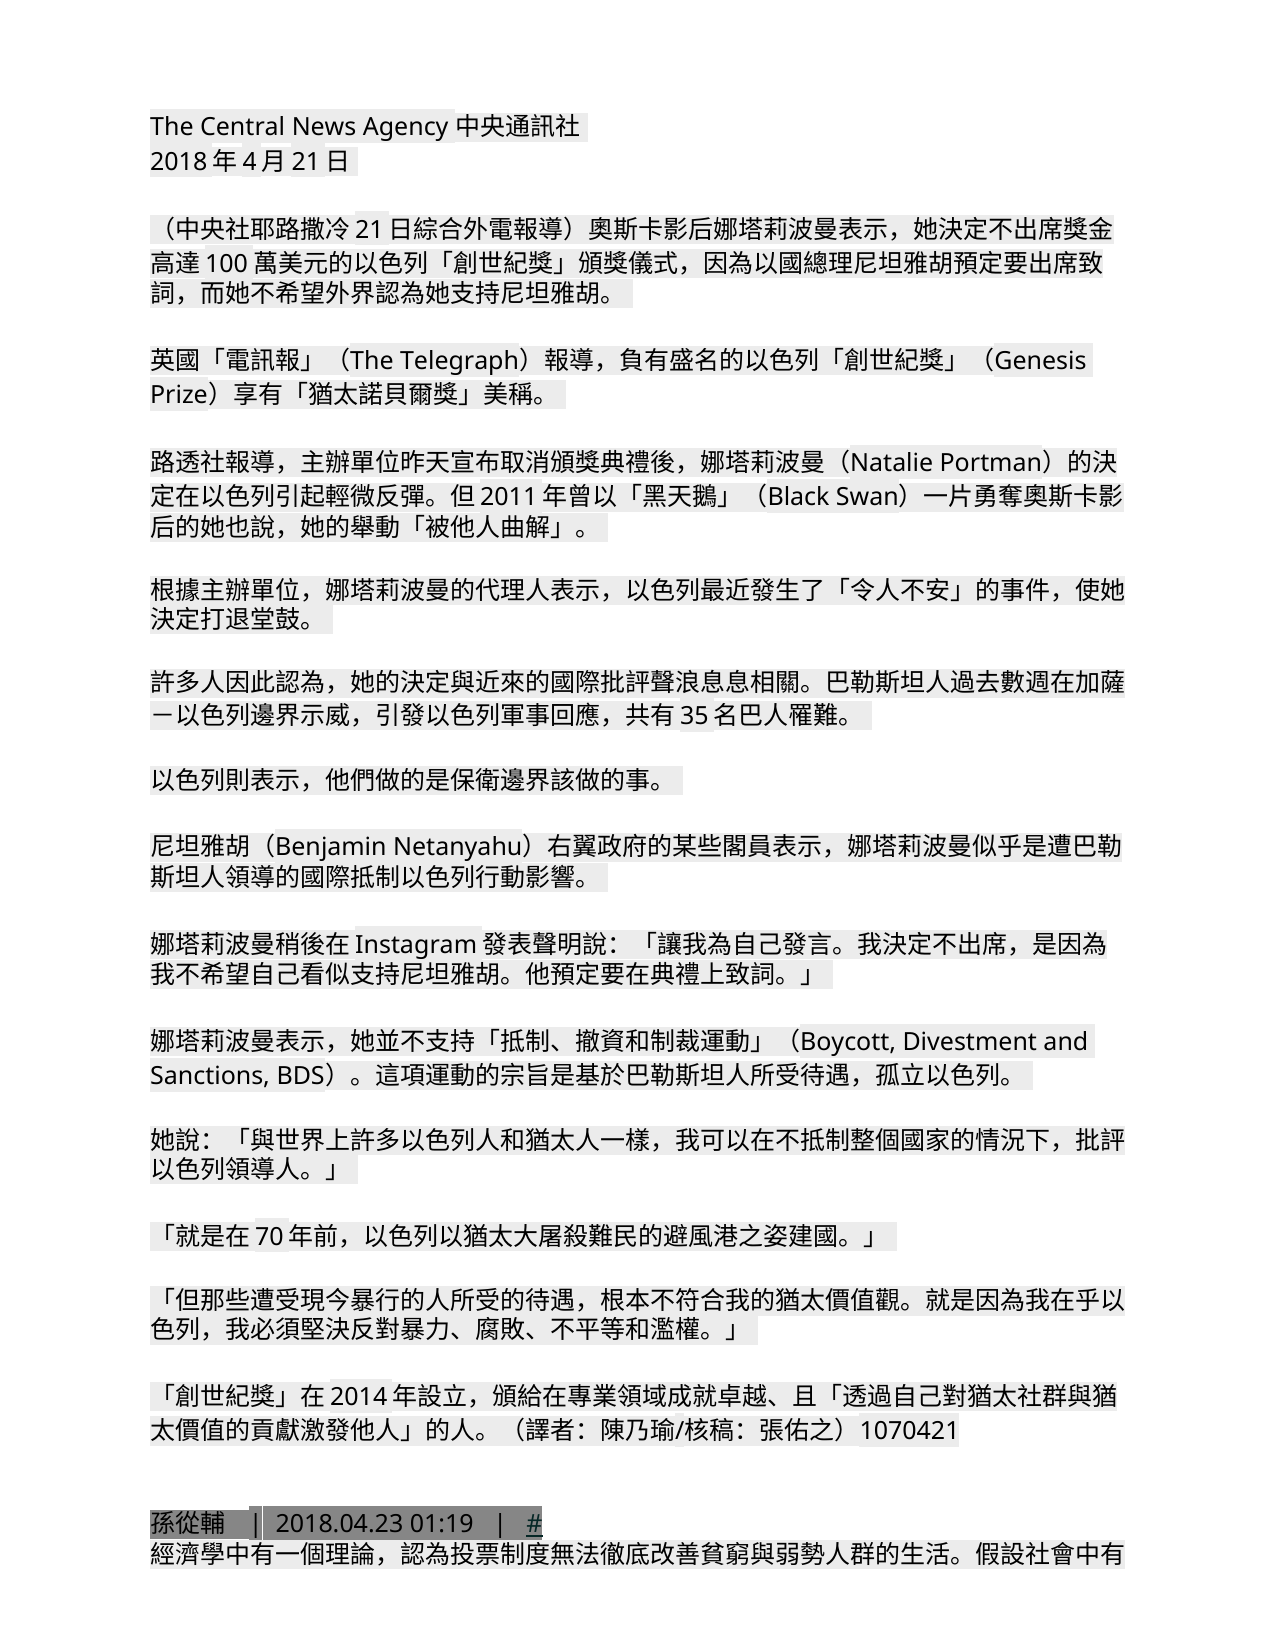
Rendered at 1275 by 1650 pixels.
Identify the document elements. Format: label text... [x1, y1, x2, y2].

text 經濟學中有一個理論，認為投票制度無法徹底改善貧窮與弱勢人群的生活。假設社會中有 [150, 1540, 1125, 1569]
text 娜塔莉波曼就是 "哥雅畫作下的女孩"(Goya's Ghosts) 的女主角。不過，導演米洛斯佛曼 (Miloš Forman) 卻於數天前(4月13日)過世了。 米洛斯佛曼是Emir Kusturica在 FAMU (捷克的一所電影與藝術大學) 的學長，兩人是好朋友，但米洛斯佛曼比較親美，Kusturica 強烈反美。南斯拉夫內戰時，Kusturica 一家淪為難民，在米洛斯佛曼的協助下，前往美國哥倫比亞大學任教，當時米洛斯佛曼就已經是該所大學的教授 (1977年便已歸化為美國籍)。幾年後，美國持續發動各種侵略戰爭，包括柯索沃戰爭，Kustturica 旋即又離開美國，他說他不願意繳稅給美國來殺害自己的同胞。 米洛斯佛曼就是阿瑪迪斯、飛越杜鵑窩、毛髮 (Hair)、1997情色風暴 (The People vs. Larry Flynt)、哥雅畫作下的女孩等傳世作品的導演。捷克人。人們常說他的父母於二戰時雙雙死於納粹集中營，父親是反納粹地下組織成員，散發傳單時遭到蓋世太保的逮捕，遭到酷刑，母親不久後亦死於集中營。當時米洛斯佛曼才十歲出頭，由幾位叔叔及父母友人輪流扶養長大。 直到青少年時期，米洛斯佛曼才發現，原來生父另有其人，是一位建築師，亦曾經被送入集中營，但存活下來。 米洛斯佛曼從年輕時拍片就屢屢被查禁，1968年，蘇聯等國五十萬大軍入侵捷克，米洛斯佛曼當時任職於捷克一家電影公司，不知道為什麼，可能是思想不正確，突然遭到開除，於是便逃往美國，幾年後取得美國公民身份，並長久在哥倫比亞大學任教。 我記得，進入八零年代，東歐電影逐漸解禁，並且來到西方世界時，有人曾經這麼說："當西方電影導演看到東歐電影藝術的偉大時，至少會有三分之二的西方導演很可能會自卑得想要上吊自殺。" 米洛斯佛曼的 "阿瑪迪斯" 及 "飛越杜鵑窩" 帶來相當大的震撼，Kusturica也是同樣在那個年代以 "爸爸出差時" 及 "還記得桃莉貝爾嗎？" 等片，震驚全球影壇。 米洛斯佛曼是我崇拜的一位偉大藝術家。我能理解他在政治傾向上為何會對美國採取比較寬容的態度，畢竟他和他的家人都曾經飽受共黨及納粹法西斯這兩種政治勢力的殘酷迫害，是美國給了他一個穩定無憂的生活及創作環境。不過，不管他政治意向為何，基本上並不影響其作品內涵。 米洛斯佛曼顯然相信一種解放不羈的自由精神，就這一點來說，世上任何一種政權或主義或意識形態，其實統統不合格。我也嚮往這樣一種世界，但是，這個自由夢，畢竟只存在遙遠的未來。我渴望看到那一天，但我明白，任何理想都是一步一血淚慢慢慢慢走出來；你得先解決眼前一個個、瑣瑣碎碎的現實問題，然後才有可能走向天邊彩虹。一萬年也許太長，我僅僅給自己一千年的時間，或許那樣一個美好的自由夢終將實現。 我是抱著這樣一種千年夢在過活。當我感到難以承受的孤獨、誤解乃至羞辱與挫折時，我就告訴自己：何事憂傷？一千年還長著呢。 蘇格拉底誕生於兩千五百年前，一生不立文字，全靠一張嘴，當他得罪當道，被判死罪，喝下毒酒之際說的那段話，始終在我腦海迴響。他說："永別了！我的朋友們，但究竟誰才能奔向那美好的世界，還不一定呢"。 不過，更能引起我共鳴的是另外一句話，根據柏拉圖的記載，那句話才是滔滔雄辯的蘇格拉底在這世界上的最後一句話；其實也因為這句話，讓我對蘇格拉底其人其思有了一些比較深刻的認同，而非僅僅只是一個在理性層次上打轉、耍嘴皮的智者，更是一個彷彿包裹著一層幽默外衣的厭世者。那句話不好理解，蘇格拉底嚥下最後一口氣時是這麼說的： "Oh Crito, I owe a rooster to Asclepius; will you remember to pay the debt?" (克里托啊，我欠 Asklēpiós 一隻雞，你能幫我償還嗎？) Crito 是蘇格拉底的知己好友，曾企圖說服並願協助蘇格拉底逃亡，但蘇拒絕。蘇格拉底受死前，Crito 經常陪伴身邊。至於Asklēpiós 則是古希臘神話中的醫神，可是，蘇格拉底怎麼會跟 Asklēpiós 借了一隻雞幹啥呢？ 很多人認為，這只是向來言語無狀的老頑童蘇格拉底的一句玩笑話，脫口而出、沒什麼意義的一句 "最後遺言"，但我不認為一個人在斷氣之際還會慎重其事地講一句沒有意義的怪話。尼采顯然也不這麼認為。尼采說，這話的意思顯然是說："生命是一種病"，唯有死亡帶來救贖與解脫。 尼采說，像蘇格拉底這樣一個幽默有趣的人，這樣一個思想戰士，這樣一個全身上下充滿人類一切優點的人，活得如此精采而愉悅，怎麼可能會是一個如此悲觀的厭世主義者？尼采說，事實上卻正是如此。他說，蘇格拉底的愉悅與幽默底下，潛藏著對於生命的悲觀終極態度，於是用最後一口氣對生命開了個玩笑，說要託友人送筆錢去感謝醫神，感謝他沒有辦法讓他起死回生，從而擺脫現世，奔向永恆。尼采說，他對於蘇格拉底的勇氣與智慧及其一切作為，由是感到無限景仰，而我亦如是。 陳真2018.04.22. (看診中，未完待續) ===================== 不支持以國總理 娜塔莉波曼拒領猶太諾貝爾獎 中央社 The Central News Agency 中央通訊社 2018年4月21日 （中央社耶路撒冷21日綜合外電報導）奧斯卡影后娜塔莉波曼表示，她決定不出席獎金高達100萬美元的以色列「創世紀獎」頒獎儀式，因為以國總理尼坦雅胡預定要出席致詞，而她不希望外界認為她支持尼坦雅胡。 英國「電訊報」（The Telegraph）報導，負有盛名的以色列「創世紀獎」（Genesis Prize）享有「猶太諾貝爾獎」美稱。 路透社報導，主辦單位昨天宣布取消頒獎典禮後，娜塔莉波曼（Natalie Portman）的決定在以色列引起輕微反彈。但2011年曾以「黑天鵝」（Black Swan）一片勇奪奧斯卡影后的她也說，她的舉動「被他人曲解」。 根據主辦單位，娜塔莉波曼的代理人表示，以色列最近發生了「令人不安」的事件，使她決定打退堂鼓。 許多人因此認為，她的決定與近來的國際批評聲浪息息相關。巴勒斯坦人過去數週在加薩－以色列邊界示威，引發以色列軍事回應，共有35名巴人罹難。 以色列則表示，他們做的是保衛邊界該做的事。 尼坦雅胡（Benjamin Netanyahu）右翼政府的某些閣員表示，娜塔莉波曼似乎是遭巴勒斯坦人領導的國際抵制以色列行動影響。 娜塔莉波曼稍後在Instagram發表聲明說：「讓我為自己發言。我決定不出席，是因為我不希望自己看似支持尼坦雅胡。他預定要在典禮上致詞。」 娜塔莉波曼表示，她並不支持「抵制、撤資和制裁運動」（Boycott, Divestment and Sanctions, BDS）。這項運動的宗旨是基於巴勒斯坦人所受待遇，孤立以色列。 她說：「與世界上許多以色列人和猶太人一樣，我可以在不抵制整個國家的情況下，批評以色列領導人。」 「就是在70年前，以色列以猶太大屠殺難民的避風港之姿建國。」 「但那些遭受現今暴行的人所受的待遇，根本不符合我的猶太價值觀。就是因為我在乎以色列，我必須堅決反對暴力、腐敗、不平等和濫權。」 「創世紀獎」在2014年設立，頒給在專業領域成就卓越、且「透過自己對猶太社群與猶太價值的貢獻激發他人」的人。（譯者：陳乃瑜/核稿：張佑之）1070421 [150, 75, 1125, 1447]
text 孫從輔 | 2018.04.23 01:19 | # [150, 1506, 1125, 1540]
